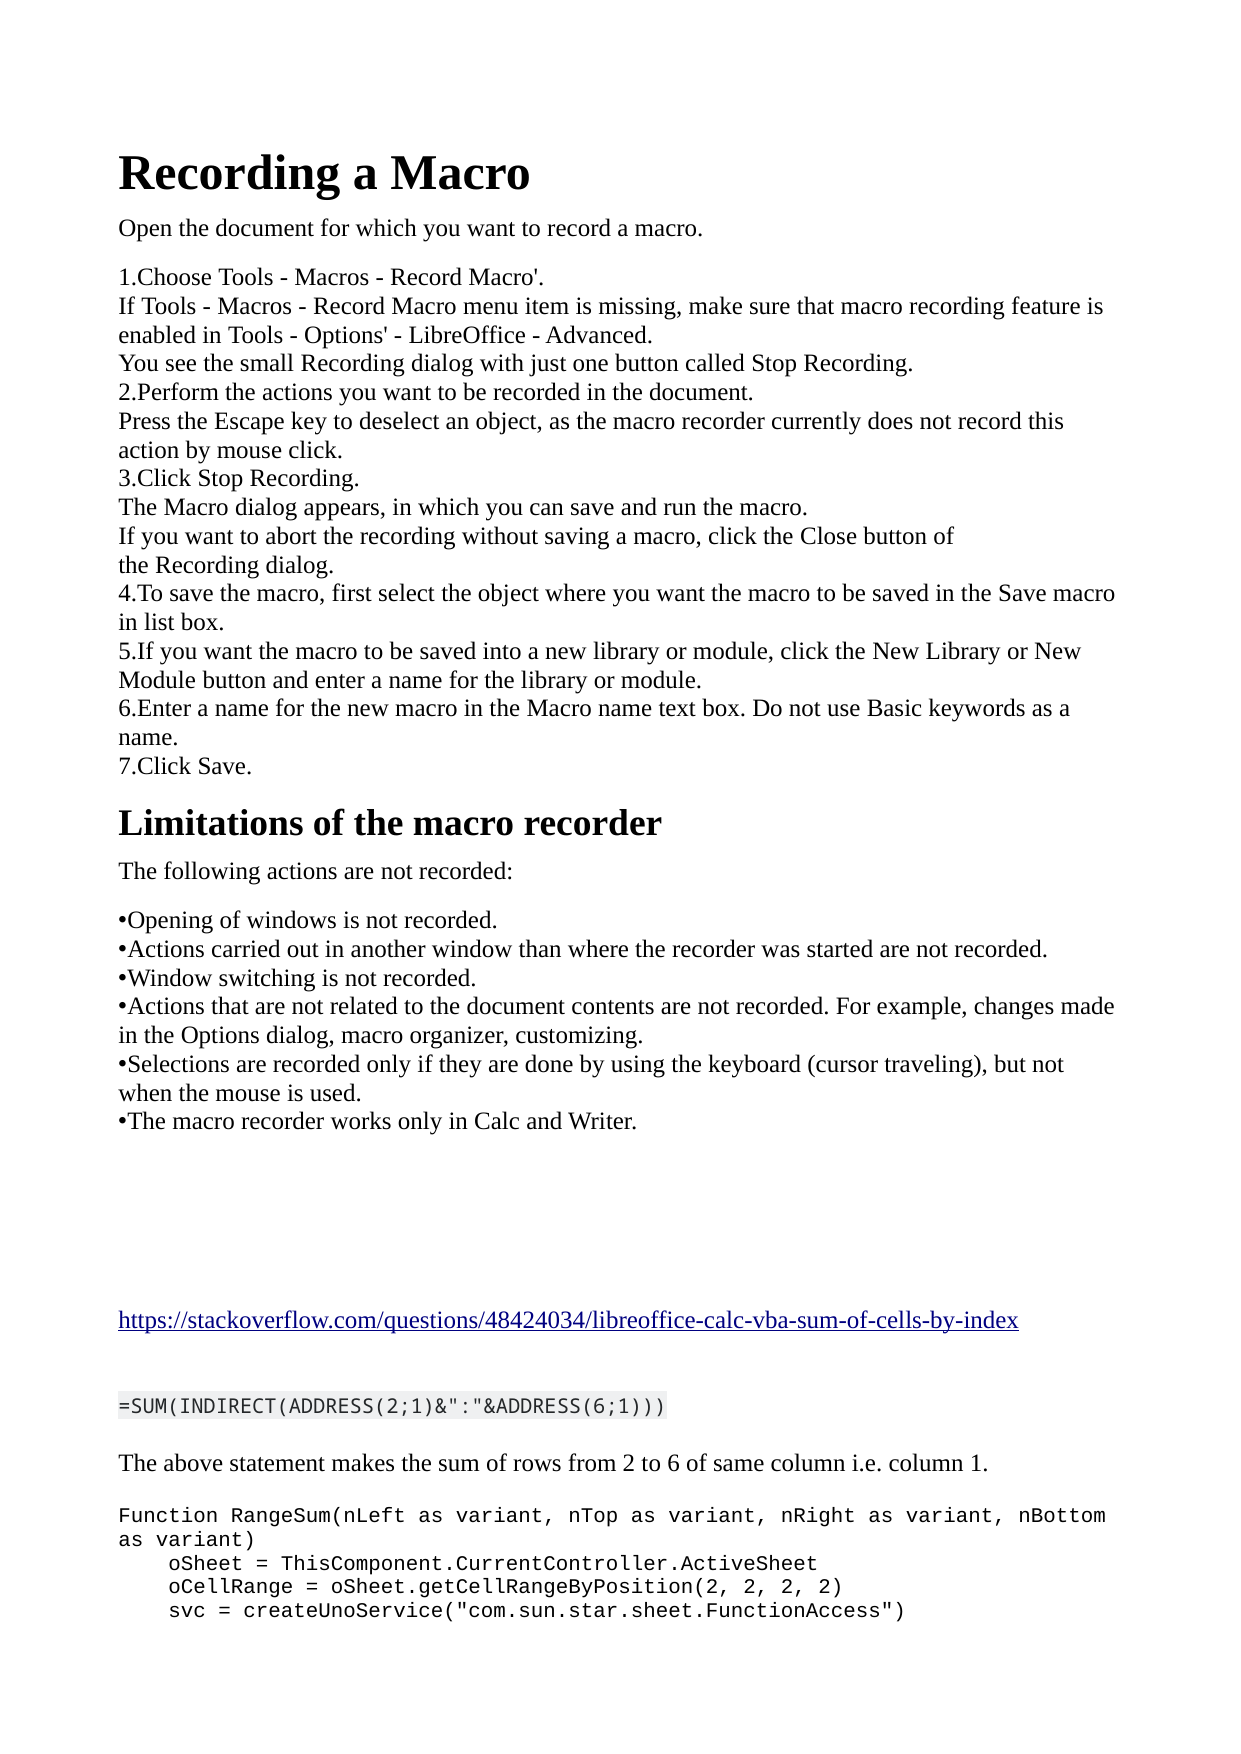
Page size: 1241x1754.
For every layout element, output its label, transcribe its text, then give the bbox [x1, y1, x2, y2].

text https://stackoverflow.com/questions/48424034/libreoffice-calc-vba-sum-of-cells-by-index [118, 1305, 1122, 1334]
list Selections are recorded only if they are done by using the keyboard (cursor traveling), but not when the mouse is used. [118, 1049, 1122, 1106]
list The macro recorder works only in Calc and Writer. [118, 1106, 1122, 1135]
list Window switching is not recorded. [118, 963, 1122, 991]
list Actions that are not related to the document contents are not recorded. For example, changes made in the Options dialog, macro organizer, customizing. [118, 991, 1122, 1049]
text Function RangeSum(nLeft as variant, nTop as variant, nRight as variant, nBottom as variant) [118, 1505, 1122, 1552]
text =SUM(INDIRECT(ADDRESS(2;1)&":"&ADDRESS(6;1))) [118, 1391, 1122, 1419]
list Opening of windows is not recorded. [118, 905, 1122, 934]
list Perform the actions you want to be recorded in the document. Press the Escape key to deselect an object, as the macro recorder currently does not record this action by mouse click. [118, 377, 1122, 463]
subtitle Recording a Macro [118, 143, 1122, 201]
list Click Save. [118, 751, 1122, 780]
list To save the macro, first select the object where you want the macro to be saved in the Save macro in list box. [118, 578, 1122, 636]
list Choose Tools - Macros - Record Macro'. If Tools - Macros - Record Macro menu item is missing, make sure that macro recording feature is enabled in Tools - Options' - LibreOffice - Advanced. You see the small Recording dialog with just one button called Stop Recording. [118, 262, 1122, 377]
list If you want the macro to be saved into a new library or module, click the New Library or New Module button and enter a name for the library or module. [118, 636, 1122, 693]
list Actions carried out in another window than where the recorder was started are not recorded. [118, 934, 1122, 963]
text Open the document for which you want to record a macro. [118, 213, 1122, 242]
text The following actions are not recorded: [118, 856, 1122, 885]
list Click Stop Recording. The Macro dialog appears, in which you can save and run the macro. If you want to abort the recording without saving a macro, click the Close button of the Recording dialog. [118, 463, 1122, 578]
list Enter a name for the new macro in the Macro name text box. Do not use Basic keywords as a name. [118, 693, 1122, 751]
text svc = createUnoService("com.sun.star.sheet.FunctionAccess") [118, 1600, 1122, 1623]
text oCellRange = oSheet.getCellRangeByPosition(2, 2, 2, 2) [118, 1576, 1122, 1600]
text oSheet = ThisComponent.CurrentController.ActiveSheet [118, 1552, 1122, 1576]
text The above statement makes the sum of rows from 2 to 6 of same column i.e. column 1. [118, 1448, 1122, 1476]
subtitle Limitations of the macro recorder [118, 801, 1122, 844]
